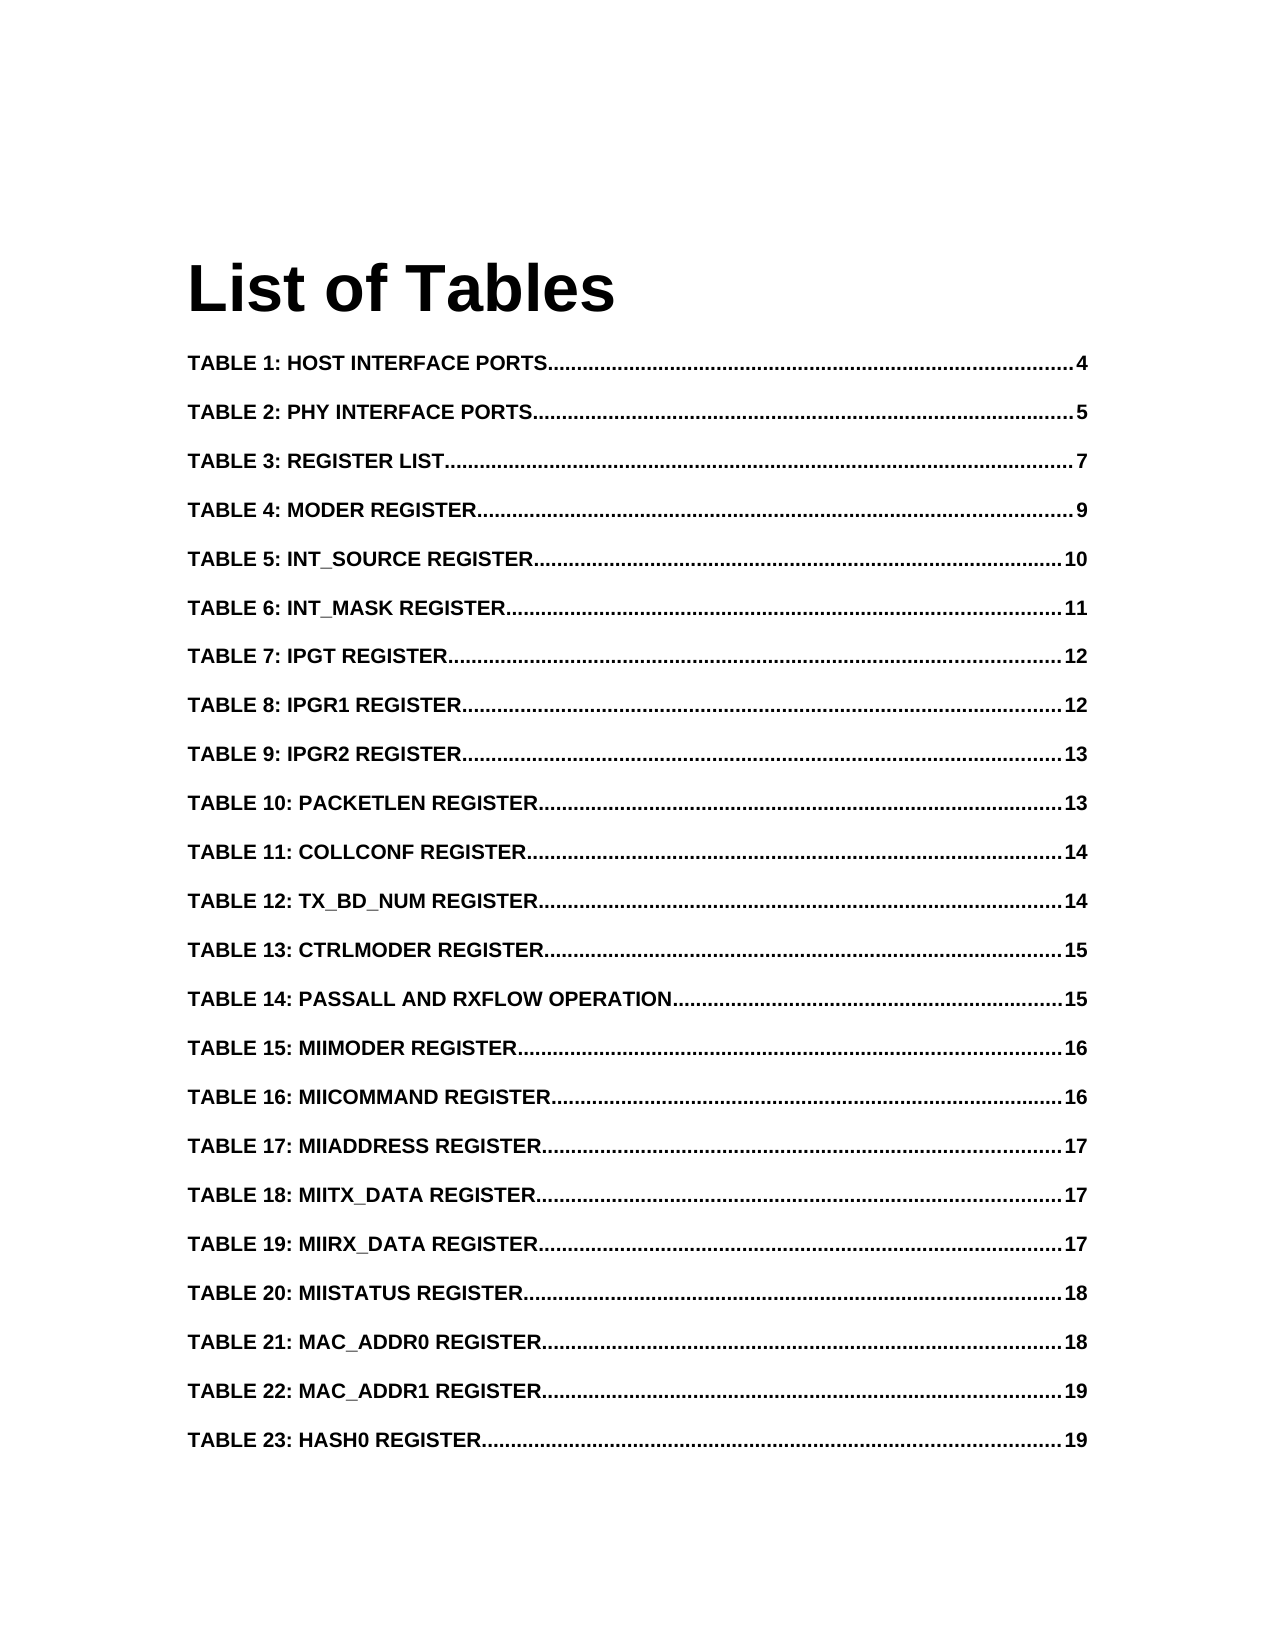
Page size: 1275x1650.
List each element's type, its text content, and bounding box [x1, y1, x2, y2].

text Table 20: MIISTATUS Register 18 [187, 1281, 1087, 1305]
text Table 17: MIIADDRESS Register 17 [187, 1134, 1087, 1158]
text Table 8: IPGR1 Register 12 [187, 693, 1087, 717]
text Table 3: Register List 7 [187, 448, 1087, 472]
text Table 5: INT_SOURCE Register 10 [187, 546, 1087, 570]
text Table 13: CTRLMODER Register 15 [187, 938, 1087, 962]
text Table 7: IPGT Register 12 [187, 644, 1087, 668]
text Table 12: TX_BD_NUM Register 14 [187, 889, 1087, 913]
text Table 18: MIITX_DATA Register 17 [187, 1183, 1087, 1207]
text Table 21: MAC_ADDR0 Register 18 [187, 1330, 1087, 1354]
text Table 4: MODER Register 9 [187, 497, 1087, 521]
text Table 2: PHY Interface Ports 5 [187, 399, 1087, 423]
text Table 11: COLLCONF Register 14 [187, 840, 1087, 864]
text Table 16: MIICOMMAND Register 16 [187, 1085, 1087, 1109]
text Table 15: MIIMODER Register 16 [187, 1036, 1087, 1060]
text Table 9: IPGR2 Register 13 [187, 742, 1087, 766]
text Table 6: INT_MASK Register 11 [187, 595, 1087, 619]
subtitle List of Tables [187, 249, 1087, 326]
text Table 14: PASSALL and RXFLOW operation 15 [187, 987, 1087, 1011]
text Table 22: MAC_ADDR1 Register 19 [187, 1379, 1087, 1403]
text Table 1: Host Interface Ports 4 [187, 351, 1087, 374]
text Table 10: PACKETLEN Register 13 [187, 791, 1087, 815]
text Table 19: MIIRX_DATA Register 17 [187, 1232, 1087, 1256]
text Table 23: HASH0 Register 19 [187, 1428, 1087, 1452]
